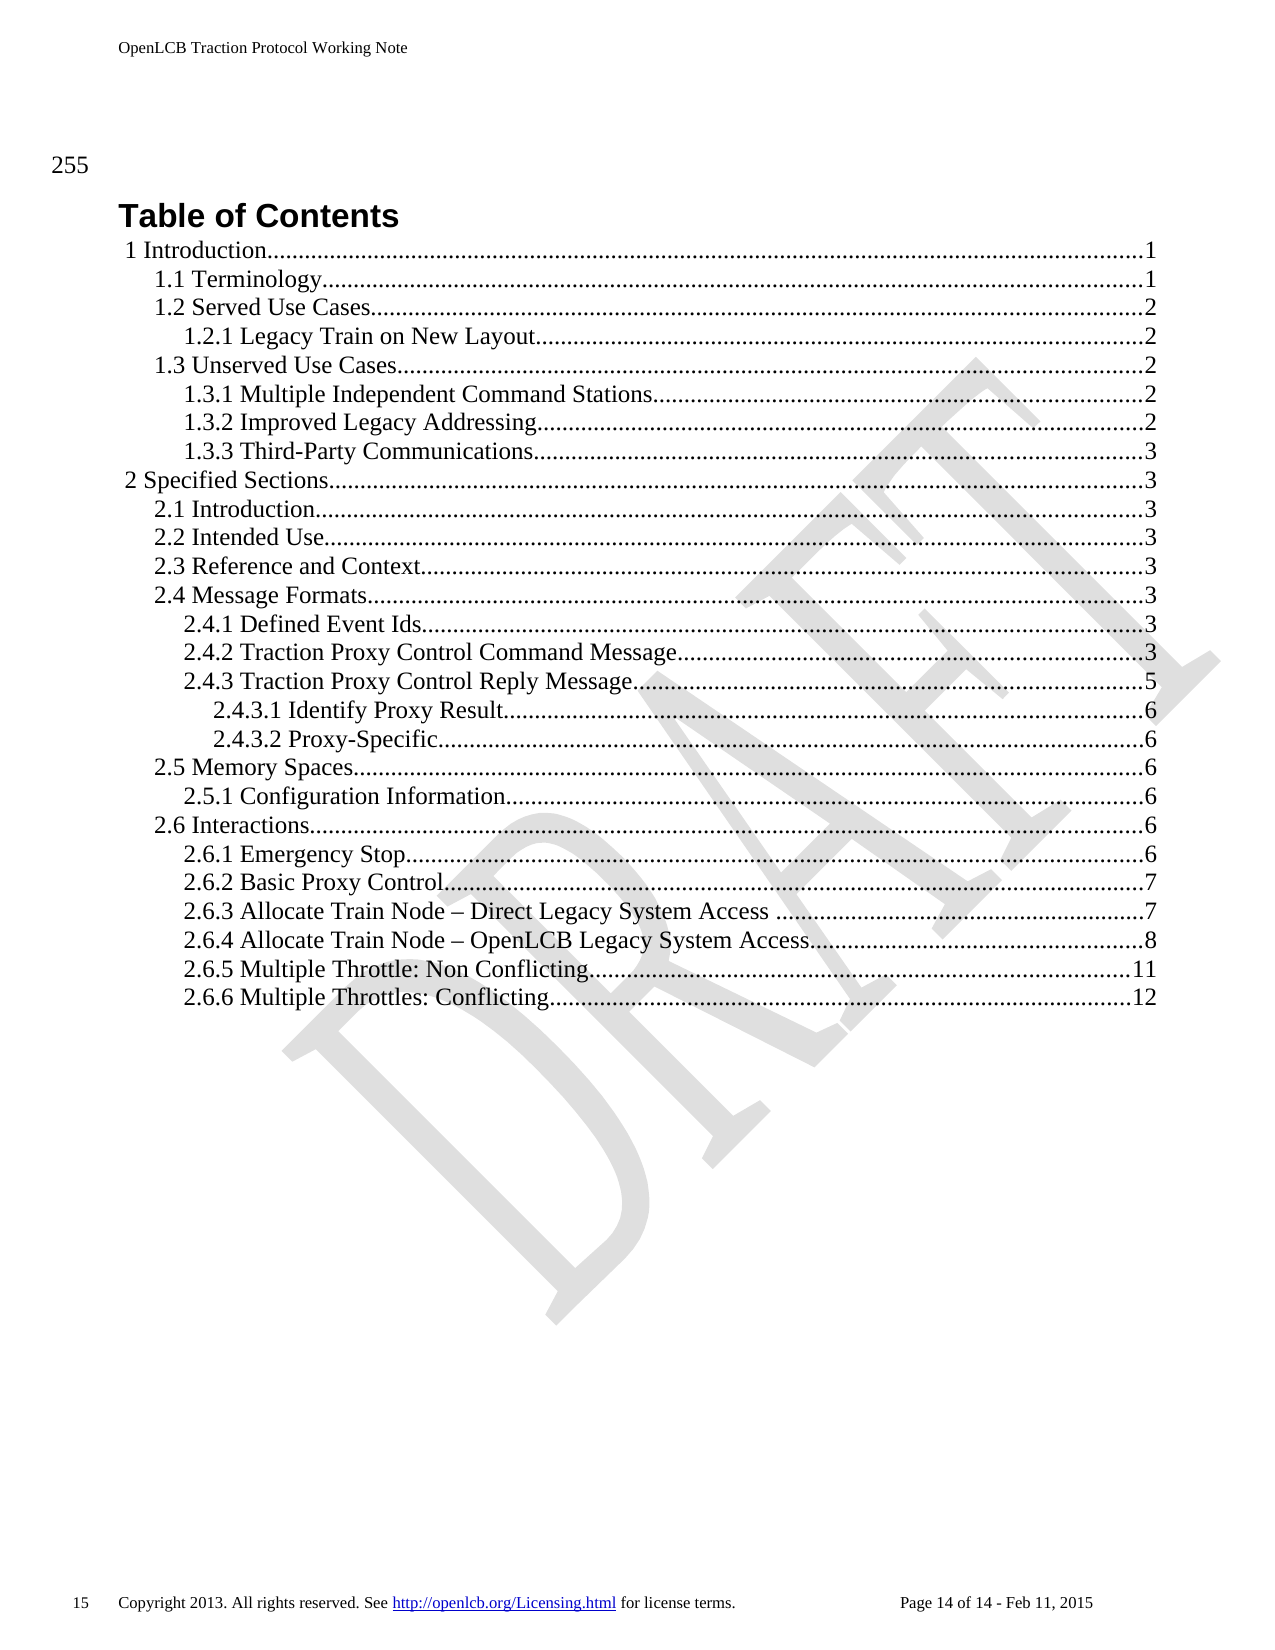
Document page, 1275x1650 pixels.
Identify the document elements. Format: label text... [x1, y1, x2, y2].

text 2.6.5 Multiple Throttle: Non Conflicting 11 [177, 954, 557, 982]
text 2.4.3.1 Identify Proxy Result 6 [926, 695, 1156, 724]
subtitle Table of Contents [118, 196, 1157, 235]
text 2.5.1 Configuration Information 6 [997, 781, 1157, 810]
text 2.4.3.2 Proxy-Specific 6 [940, 724, 1157, 752]
text 2.4.3 Traction Proxy Control Reply Message 5 [984, 666, 1157, 695]
text 2.6.1 Emergency Stop 6 [177, 839, 492, 867]
text 2.2 Intended Use 3 [820, 525, 882, 551]
text 2 Specified Sections 3 [982, 465, 1157, 494]
text 2.1 Introduction 3 [1011, 494, 1157, 522]
text 1.3.1 Multiple Independent Command Stations 2 [177, 379, 952, 407]
text 2.2 Intended Use 3 [148, 522, 809, 551]
text 2.6.1 Emergency Stop 6 [604, 839, 758, 867]
text 1.3.2 Improved Legacy Addressing 2 [943, 407, 1157, 436]
text 2.6 Interactions 6 [1045, 810, 1157, 839]
text 1 Introduction 1 [118, 235, 1157, 264]
text 2.6.1 Emergency Stop 6 [825, 840, 890, 867]
text 1.3.3 Third-Party Communications 3 [177, 436, 895, 465]
text 2.4.3 Traction Proxy Control Reply Message 5 [177, 666, 867, 695]
text 2.4.3.2 Proxy-Specific 6 [738, 724, 924, 752]
text 2.6.3 Allocate Train Node – Direct Legacy System Access 7 [177, 896, 500, 925]
text 1.3.1 Multiple Independent Command Stations 2 [1000, 379, 1157, 407]
text 2.6.3 Allocate Train Node – Direct Legacy System Access 7 [799, 896, 944, 925]
text 2.5 Memory Spaces 6 [968, 752, 1157, 781]
text 2.4.2 Traction Proxy Control Command Message 3 [955, 637, 1139, 666]
text 2.6.3 Allocate Train Node – Direct Legacy System Access 7 [515, 896, 638, 925]
text 2.5.1 Configuration Information 6 [177, 781, 719, 810]
text 2.2 Intended Use 3 [1039, 522, 1157, 551]
text 2.4.3 Traction Proxy Control Reply Message 5 [942, 670, 996, 695]
text 2.6.3 Allocate Train Node – Direct Legacy System Access 7 [959, 896, 1157, 925]
text 2.5 Memory Spaces 6 [148, 752, 699, 781]
text 1.1 Terminology 1 [148, 264, 1157, 292]
text 2.6.6 Multiple Throttles: Conflicting 12 [631, 987, 700, 1011]
text 2.6 Interactions 6 [865, 810, 1010, 839]
text 2.6.2 Basic Proxy Control 7 [633, 867, 778, 896]
text 2.4 Message Formats 3 [796, 580, 1082, 609]
text 2.4.3.2 Proxy-Specific 6 [207, 724, 679, 752]
text 2.3 Reference and Context 3 [148, 551, 780, 580]
text 2.6.4 Allocate Train Node – OpenLCB Legacy System Access 8 [819, 925, 1157, 954]
text 2.4.2 Traction Proxy Control Command Message 3 [853, 637, 947, 666]
text 1.3.2 Improved Legacy Addressing 2 [177, 407, 924, 436]
text 2.4.3.1 Identify Proxy Result 6 [695, 695, 896, 724]
text 1.2.1 Legacy Train on New Layout 2 [177, 321, 1157, 350]
text 2.5 Memory Spaces 6 [699, 752, 766, 781]
text 2.6.6 Multiple Throttles: Conflicting 12 [481, 982, 586, 1011]
text 2.6 Interactions 6 [739, 810, 829, 839]
text 2.4 Message Formats 3 [148, 580, 751, 609]
text 2.1 Introduction 3 [887, 494, 995, 522]
text 1.3 Unserved Use Cases 2 [148, 350, 1157, 379]
text 2.6.5 Multiple Throttle: Non Conflicting 11 [839, 954, 1157, 982]
text 2.5.1 Configuration Information 6 [822, 781, 982, 810]
text 2.3 Reference and Context 3 [793, 551, 1053, 580]
text 2 Specified Sections 3 [118, 465, 866, 494]
text 2.6.1 Emergency Stop 6 [907, 839, 1010, 867]
text 2.6 Interactions 6 [148, 810, 739, 839]
text 2.4.1 Defined Event Ids 3 [1126, 609, 1157, 637]
text 2.6.2 Basic Proxy Control 7 [949, 867, 1157, 896]
text 2.6.5 Multiple Throttle: Non Conflicting 11 [573, 954, 642, 982]
text 2.6.4 Allocate Train Node – OpenLCB Legacy System Access 8 [544, 925, 643, 954]
text 2.6.1 Emergency Stop 6 [759, 839, 813, 867]
text 2.6.6 Multiple Throttles: Conflicting 12 [360, 993, 462, 1011]
text 2.6.6 Multiple Throttles: Conflicting 12 [715, 982, 849, 1011]
text 2.4.3 Traction Proxy Control Reply Message 5 [882, 666, 931, 691]
text 2.4.3.1 Identify Proxy Result 6 [207, 695, 659, 724]
text 2.4.3.2 Proxy-Specific 6 [679, 724, 724, 752]
text 2.4 Message Formats 3 [1097, 580, 1157, 609]
text 2.6.6 Multiple Throttles: Conflicting 12 [177, 982, 349, 1011]
text 2.6.1 Emergency Stop 6 [1017, 839, 1157, 867]
text 1.2 Served Use Cases 2 [148, 292, 1157, 321]
text 2.6.6 Multiple Throttles: Conflicting 12 [873, 982, 1157, 1011]
text 2.4.1 Defined Event Ids 3 [927, 609, 1110, 637]
text 2.6.2 Basic Proxy Control 7 [797, 867, 931, 896]
text 2.6.3 Allocate Train Node – Direct Legacy System Access 7 [655, 896, 798, 925]
text 2.4.1 Defined Event Ids 3 [177, 609, 809, 637]
text 2.4.2 Traction Proxy Control Command Message 3 [177, 637, 838, 666]
text 1.3.3 Third-Party Communications 3 [953, 436, 1157, 465]
text 2.1 Introduction 3 [148, 494, 837, 522]
text 2.3 Reference and Context 3 [1068, 551, 1157, 580]
text 2.6.2 Basic Proxy Control 7 [177, 867, 464, 896]
text 2.6.5 Multiple Throttle: Non Conflicting 11 [669, 954, 837, 982]
text 2.6.4 Allocate Train Node – OpenLCB Legacy System Access 8 [668, 925, 818, 954]
text 2.1 Introduction 3 [844, 494, 892, 522]
text 2.6.4 Allocate Train Node – OpenLCB Legacy System Access 8 [177, 925, 529, 954]
text 2.6.1 Emergency Stop 6 [504, 843, 588, 867]
text 2 Specified Sections 3 [885, 465, 967, 494]
text 2.5 Memory Spaces 6 [779, 752, 953, 781]
text 2.5.1 Configuration Information 6 [719, 781, 808, 810]
text 2.6.2 Basic Proxy Control 7 [495, 867, 617, 896]
text 2.2 Intended Use 3 [872, 522, 1024, 551]
text 2.4.1 Defined Event Ids 3 [825, 609, 935, 637]
